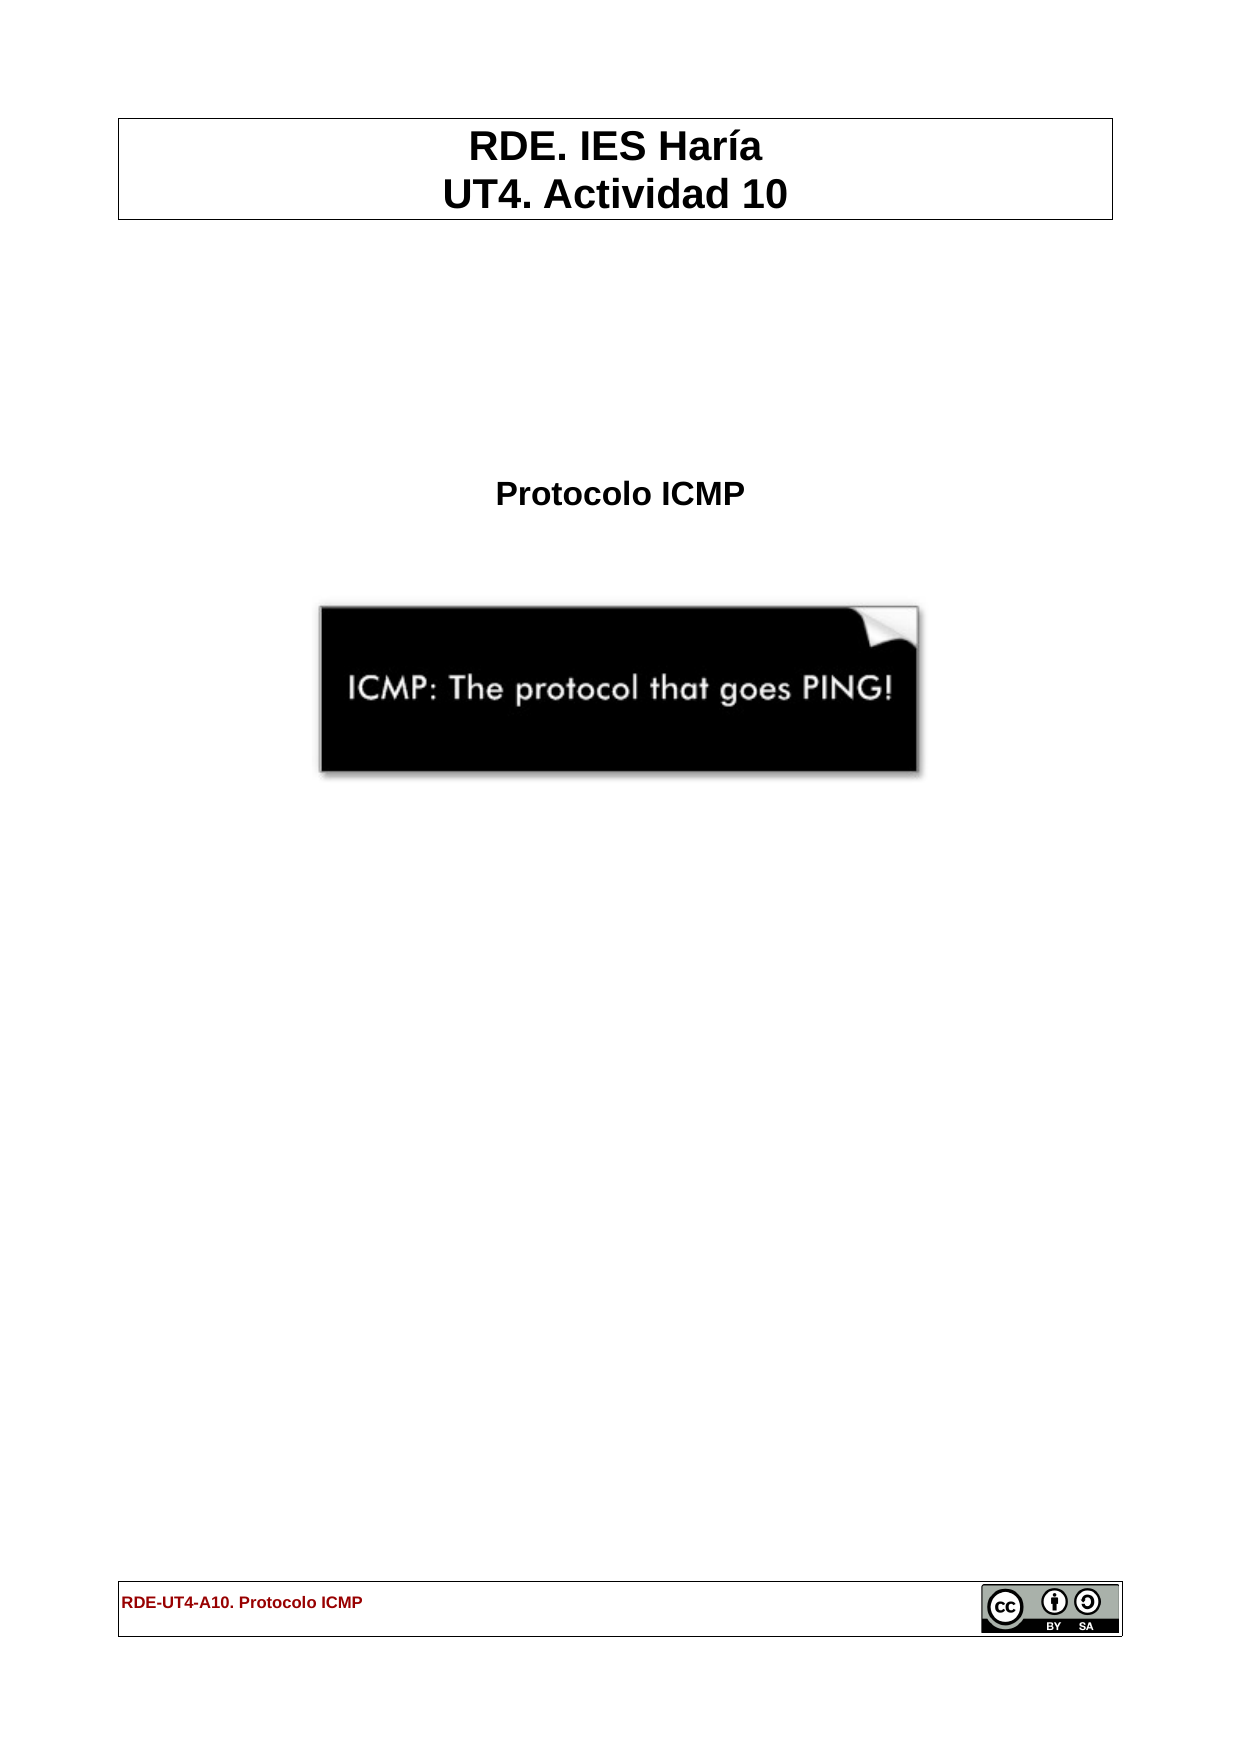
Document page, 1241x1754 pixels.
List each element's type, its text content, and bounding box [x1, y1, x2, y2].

picture [311, 595, 929, 784]
text UT4. Actividad 10 [119, 166, 1112, 219]
text RDE. IES Haría [119, 119, 1112, 166]
picture [981, 1584, 1119, 1633]
subtitle Protocolo ICMP [118, 474, 1122, 512]
